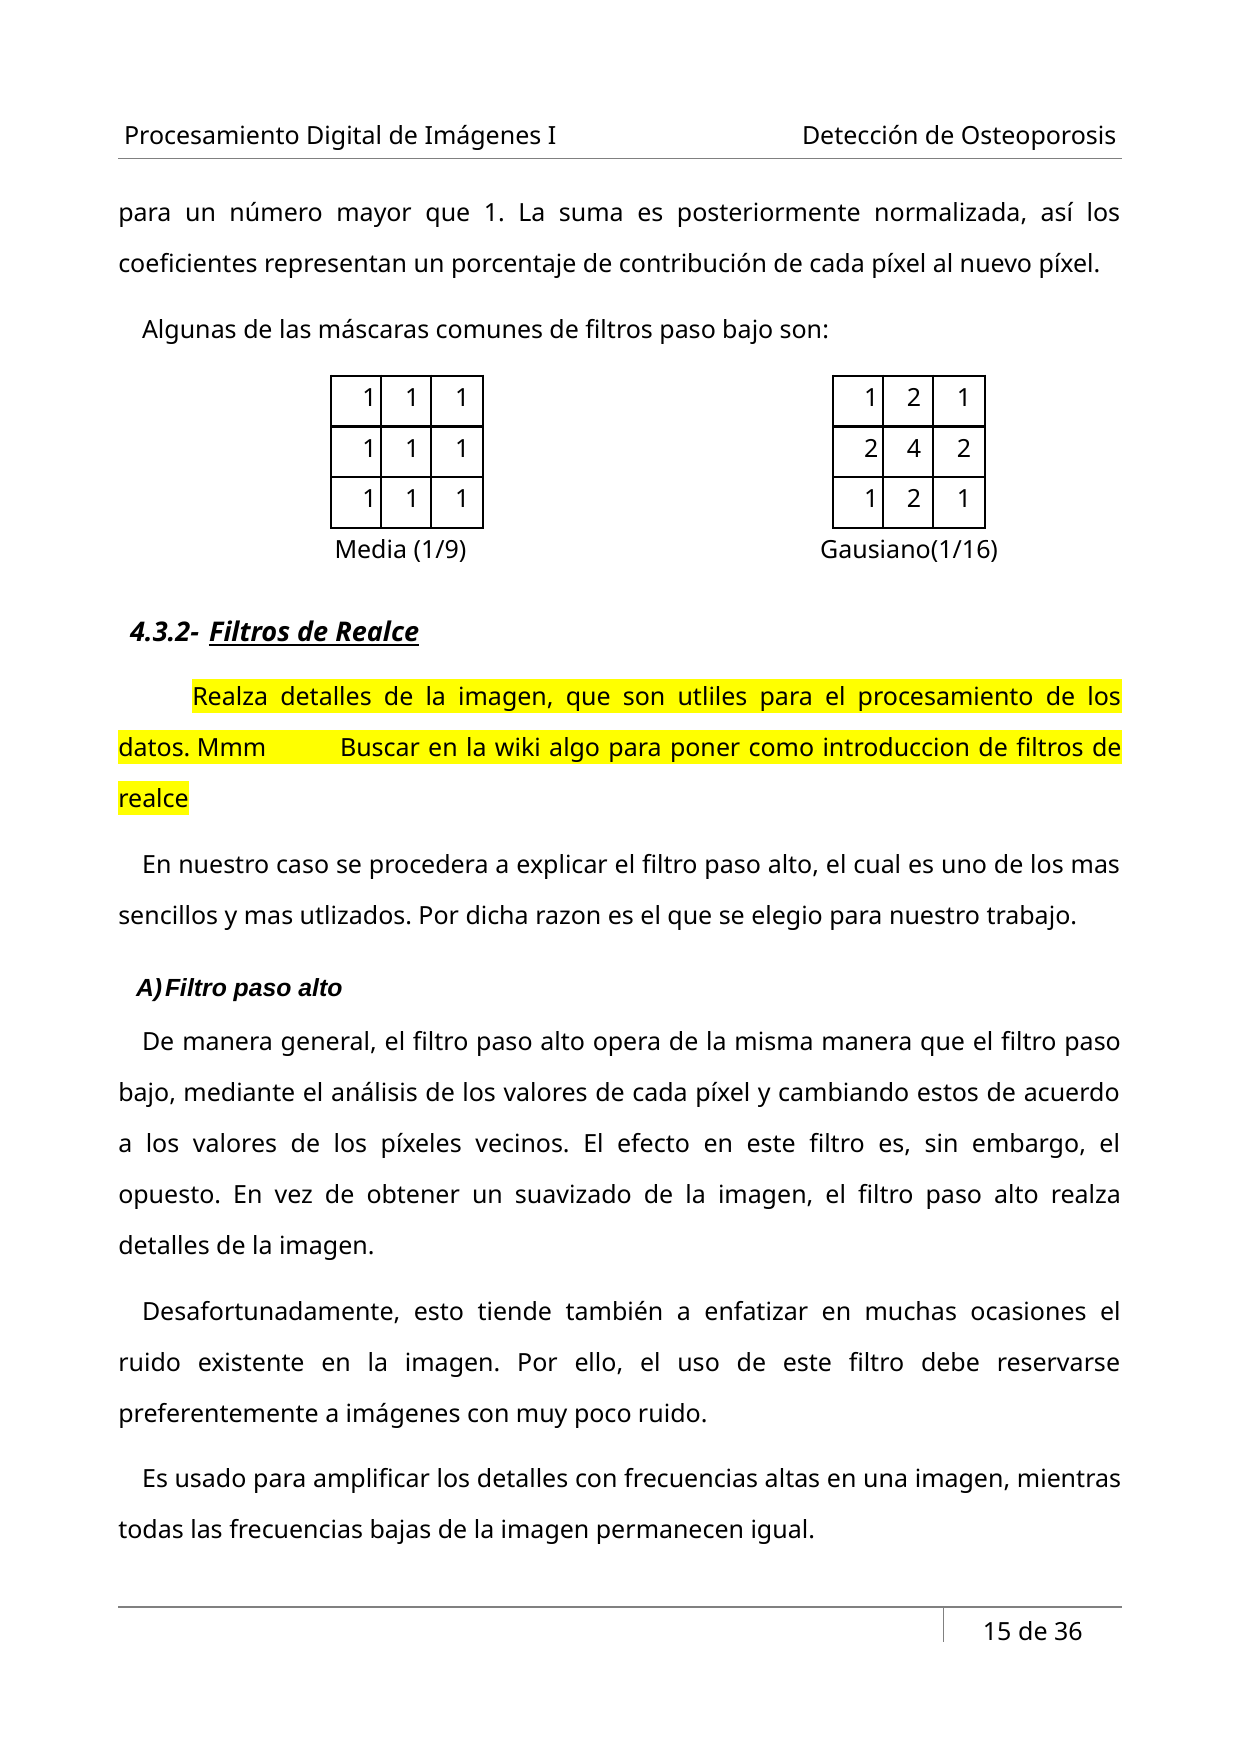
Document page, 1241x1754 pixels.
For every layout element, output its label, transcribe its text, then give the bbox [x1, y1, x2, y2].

table_cell 1 [382, 478, 430, 527]
table_header 1 [382, 377, 430, 425]
table_cell 1 [934, 478, 984, 527]
text Algunas de las máscaras comunes de filtros paso bajo son: [118, 312, 1122, 346]
subtitle Filtro paso alto [133, 973, 1122, 1002]
table_cell 1 [382, 428, 430, 476]
text De manera general, el filtro paso alto opera de la misma manera que el filtro paso bajo, mediante el análisis de los valores de cada píxel y cambiando estos de acuerdo a los valores de los píxeles vecinos. El efecto en este filtro es, sin embargo, el opuesto. En vez de obtener un suavizado de la imagen, el filtro paso alto realza detalles de la imagen. [118, 1023, 1122, 1262]
table_header 1 [934, 377, 984, 425]
table_cell 2 [884, 478, 932, 527]
text Es usado para amplificar los detalles con frecuencias altas en una imagen, mientras todas las frecuencias bajas de la imagen permanecen igual. [118, 1461, 1122, 1546]
text Media (1/9) [118, 532, 620, 566]
subtitle Filtros de Realce [130, 612, 1110, 649]
table_cell 2 [834, 428, 882, 476]
table_cell 1 [432, 428, 482, 476]
table_header 1 [332, 377, 380, 425]
text Gausiano(1/16) [620, 532, 1122, 566]
table_header 2 [884, 377, 932, 425]
text para un número mayor que 1. La suma es posteriormente normalizada, así los coeficientes representan un porcentaje de contribución de cada píxel al nuevo píxel. [118, 195, 1122, 280]
table_header 1 [834, 377, 882, 425]
text En nuestro caso se procedera a explicar el filtro paso alto, el cual es uno de los mas sencillos y mas utlizados. Por dicha razon es el que se elegio para nuestro trabajo. [118, 847, 1122, 932]
table_cell 1 [332, 478, 380, 527]
table_cell 1 [432, 478, 482, 527]
table_cell 4 [884, 428, 932, 476]
table_cell 2 [934, 428, 984, 476]
table_cell 1 [834, 478, 882, 527]
table_cell 1 [332, 428, 380, 476]
table_header 1 [432, 377, 482, 425]
text Realza detalles de la imagen, que son utliles para el procesamiento de los datos. Mmm Buscar en la wiki algo para poner como introduccion de filtros de realce [118, 679, 1122, 815]
text Desafortunadamente, esto tiende también a enfatizar en muchas ocasiones el ruido existente en la imagen. Por ello, el uso de este filtro debe reservarse preferentemente a imágenes con muy poco ruido. [118, 1293, 1122, 1429]
